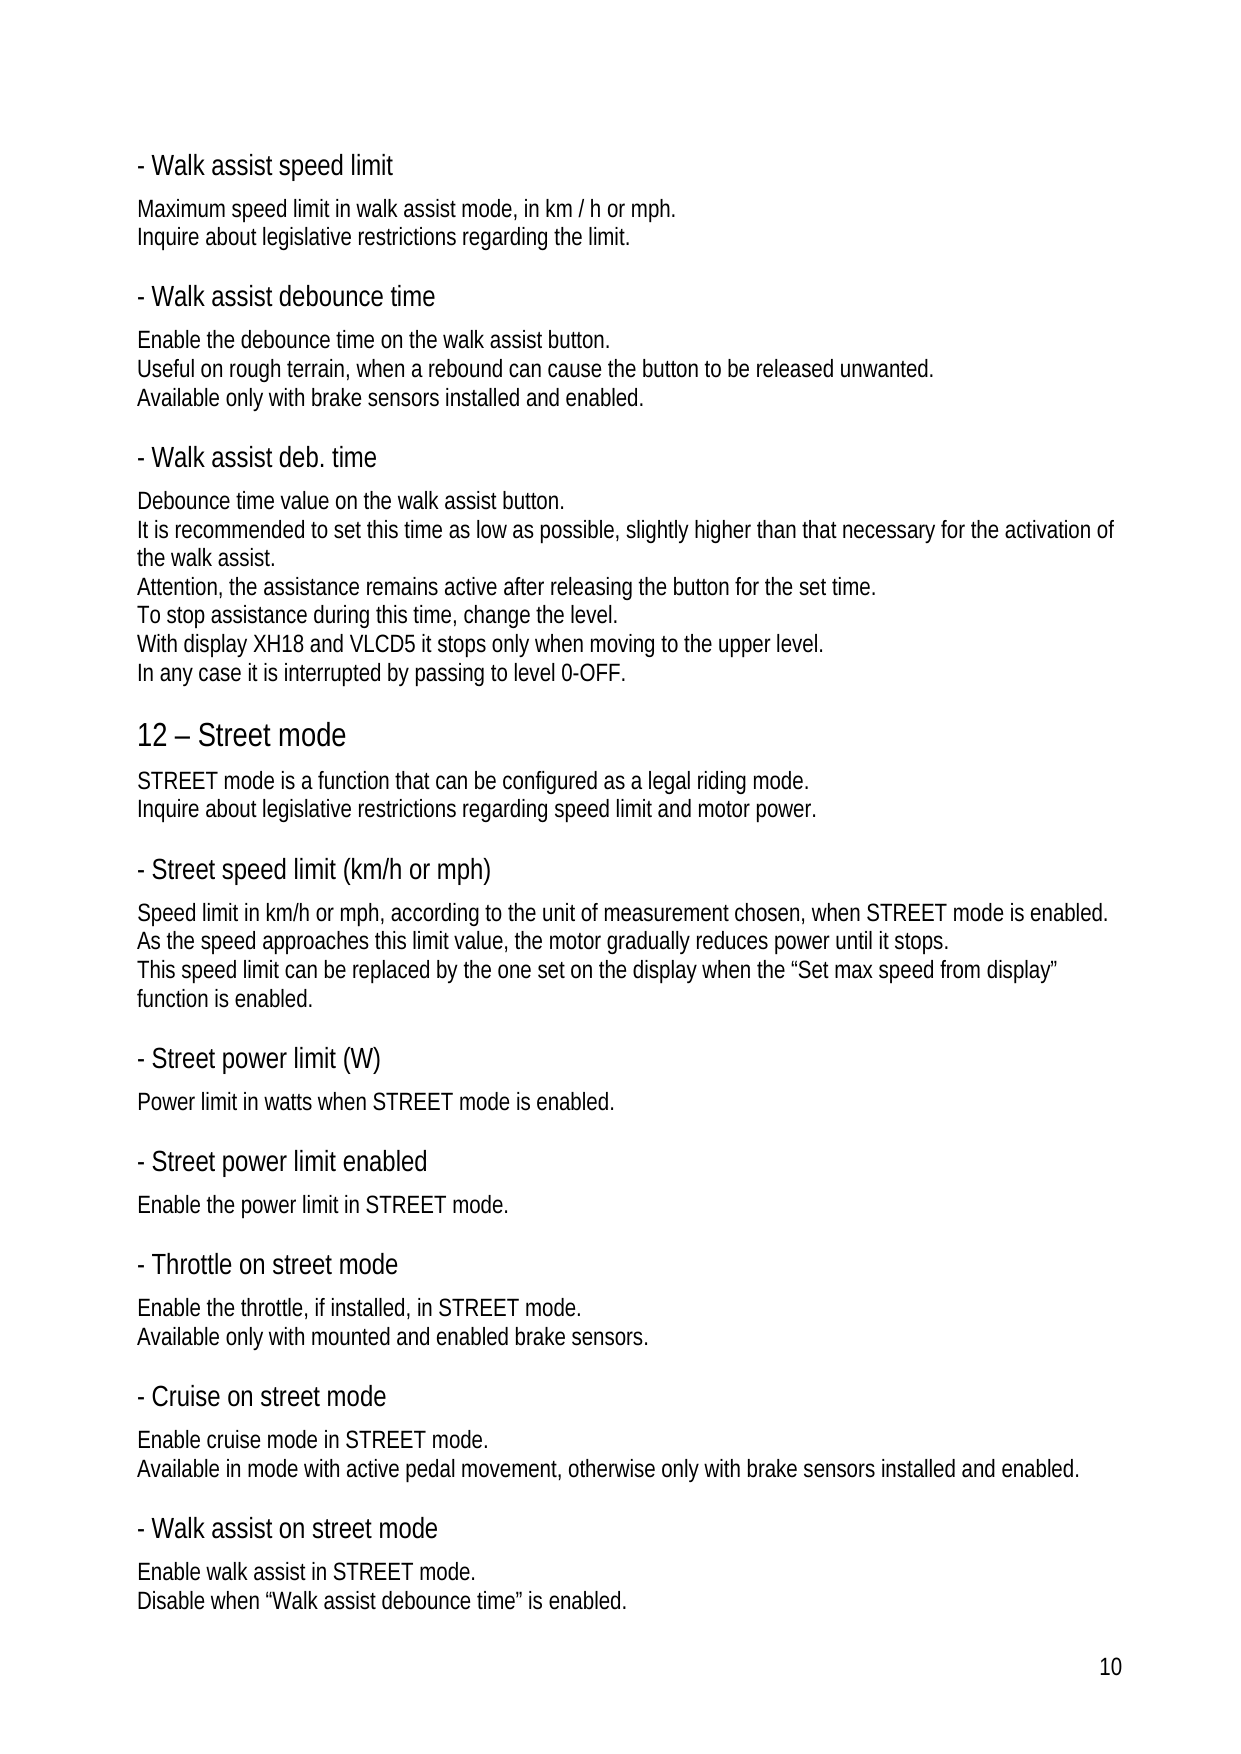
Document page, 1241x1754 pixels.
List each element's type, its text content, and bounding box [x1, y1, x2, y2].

text Enable the throttle, if installed, in STREET mode. [137, 1293, 1122, 1322]
text Inquire about legislative restrictions regarding speed limit and motor power. [137, 794, 1122, 823]
text Maximum speed limit in walk assist mode, in km / h or mph. [137, 193, 1122, 222]
text As the speed approaches this limit value, the motor gradually reduces power until it stops. [137, 926, 1122, 955]
text Speed limit in km/h or mph, according to the unit of measurement chosen, when STREET mode is enabled. [137, 898, 1122, 926]
text Inquire about legislative restrictions regarding the limit. [137, 222, 1122, 251]
text Enable walk assist in STREET mode. [137, 1557, 1122, 1586]
text - Cruise on street mode [137, 1379, 1122, 1413]
text Enable cruise mode in STREET mode. [137, 1425, 1122, 1454]
text Power limit in watts when STREET mode is enabled. [137, 1087, 1122, 1116]
text 12 – Street mode [137, 715, 1122, 753]
text In any case it is interrupted by passing to level 0-OFF. [137, 658, 1122, 686]
text Attention, the assistance remains active after releasing the button for the set time. [137, 572, 1122, 601]
text Useful on rough terrain, when a rebound can cause the button to be released unwanted. [137, 354, 1122, 383]
text Enable the debounce time on the walk assist button. [137, 325, 1122, 354]
text To stop assistance during this time, change the level. [137, 601, 1122, 629]
text - Throttle on street mode [137, 1247, 1122, 1281]
text - Walk assist on street mode [137, 1511, 1122, 1544]
text - Walk assist speed limit [137, 148, 1122, 181]
text Enable the power limit in STREET mode. [137, 1190, 1122, 1219]
text STREET mode is a function that can be configured as a legal riding mode. [137, 766, 1122, 794]
text It is recommended to set this time as low as possible, slightly higher than that necessary for the activation of [137, 514, 1122, 543]
text With display XH18 and VLCD5 it stops only when moving to the upper level. [137, 629, 1122, 658]
text - Street speed limit (km/h or mph) [137, 852, 1122, 885]
text This speed limit can be replaced by the one set on the display when the “Set max speed from display” function is enabled. [137, 955, 1122, 1012]
text Available in mode with active pedal movement, otherwise only with brake sensors installed and enabled. [137, 1454, 1131, 1482]
text Debounce time value on the walk assist button. [137, 486, 1122, 514]
text Disable when “Walk assist debounce time” is enabled. [137, 1586, 1122, 1614]
text - Walk assist debounce time [137, 279, 1122, 313]
text the walk assist. [137, 543, 1122, 572]
text Available only with mounted and enabled brake sensors. [137, 1322, 1122, 1351]
text - Street power limit enabled [137, 1144, 1122, 1178]
text - Street power limit (W) [137, 1041, 1122, 1074]
text - Walk assist deb. time [137, 440, 1122, 473]
text Available only with brake sensors installed and enabled. [137, 383, 1122, 411]
